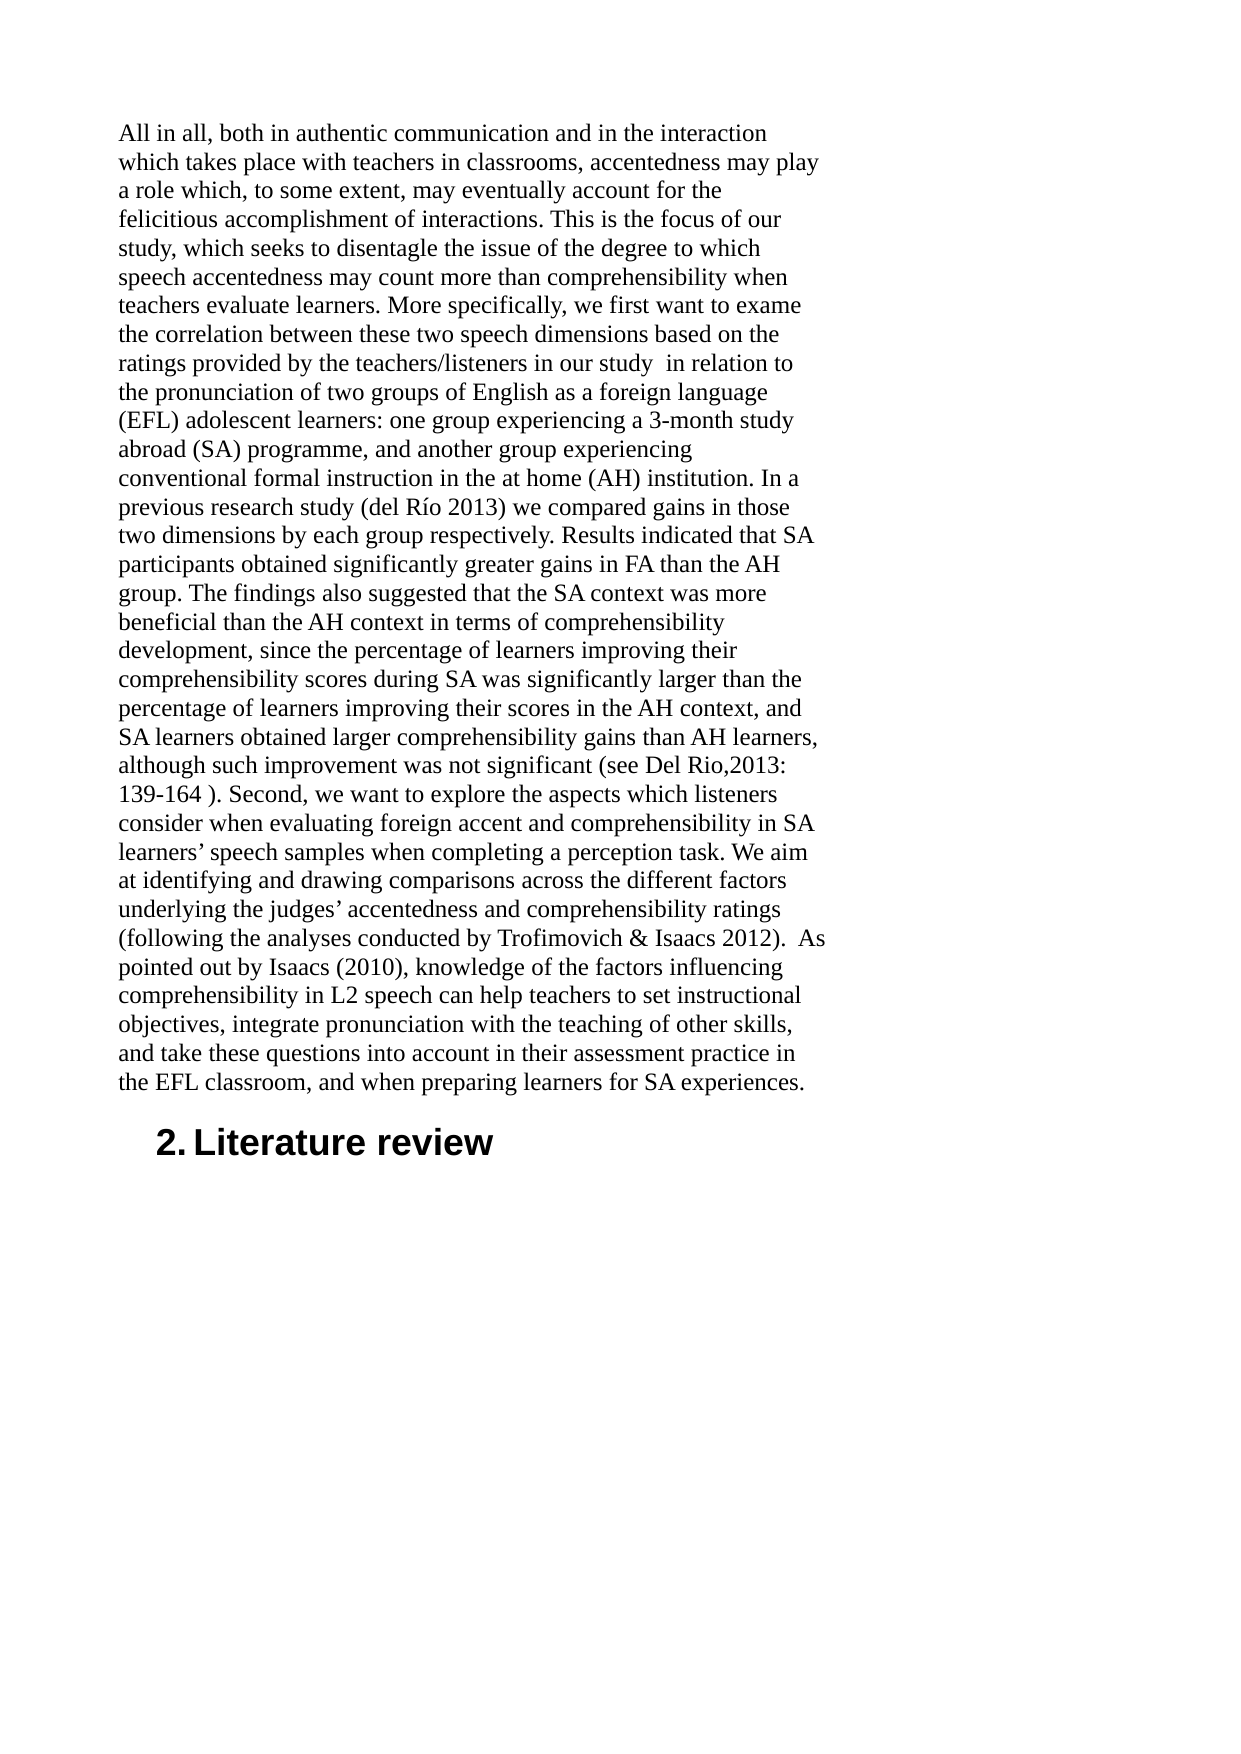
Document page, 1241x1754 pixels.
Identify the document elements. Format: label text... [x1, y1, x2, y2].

list Literature review [156, 1121, 827, 1164]
text All in all, both in authentic communication and in the interaction which takes place with teachers in classrooms, accentedness may play a role which, to some extent, may eventually account for the felicitious accomplishment of interactions. This is the focus of our study, which seeks to disentagle the issue of the degree to which speech accentedness may count more than comprehensibility when teachers evaluate learners. More specifically, we first want to exame the correlation between these two speech dimensions based on the ratings provided by the teachers/listeners in our study in relation to the pronunciation of two groups of English as a foreign language (EFL) adolescent learners: one group experiencing a 3-month study abroad (SA) programme, and another group experiencing conventional formal instruction in the at home (AH) institution. In a previous research study (del Río 2013) we compared gains in those two dimensions by each group respectively. Results indicated that SA participants obtained significantly greater gains in FA than the AH group. The findings also suggested that the SA context was more beneficial than the AH context in terms of comprehensibility development, since the percentage of learners improving their comprehensibility scores during SA was significantly larger than the percentage of learners improving their scores in the AH context, and SA learners obtained larger comprehensibility gains than AH learners, although such improvement was not significant (see Del Rio,2013: 139-164 ). Second, we want to explore the aspects which listeners consider when evaluating foreign accent and comprehensibility in SA learners’ speech samples when completing a perception task. We aim at identifying and drawing comparisons across the different factors underlying the judges’ accentedness and comprehensibility ratings (following the analyses conducted by Trofimovich & Isaacs 2012). As pointed out by Isaacs (2010), knowledge of the factors influencing comprehensibility in L2 speech can help teachers to set instructional objectives, integrate pronunciation with the teaching of other skills, and take these questions into account in their assessment practice in the EFL classroom, and when preparing learners for SA experiences. [118, 118, 827, 1096]
